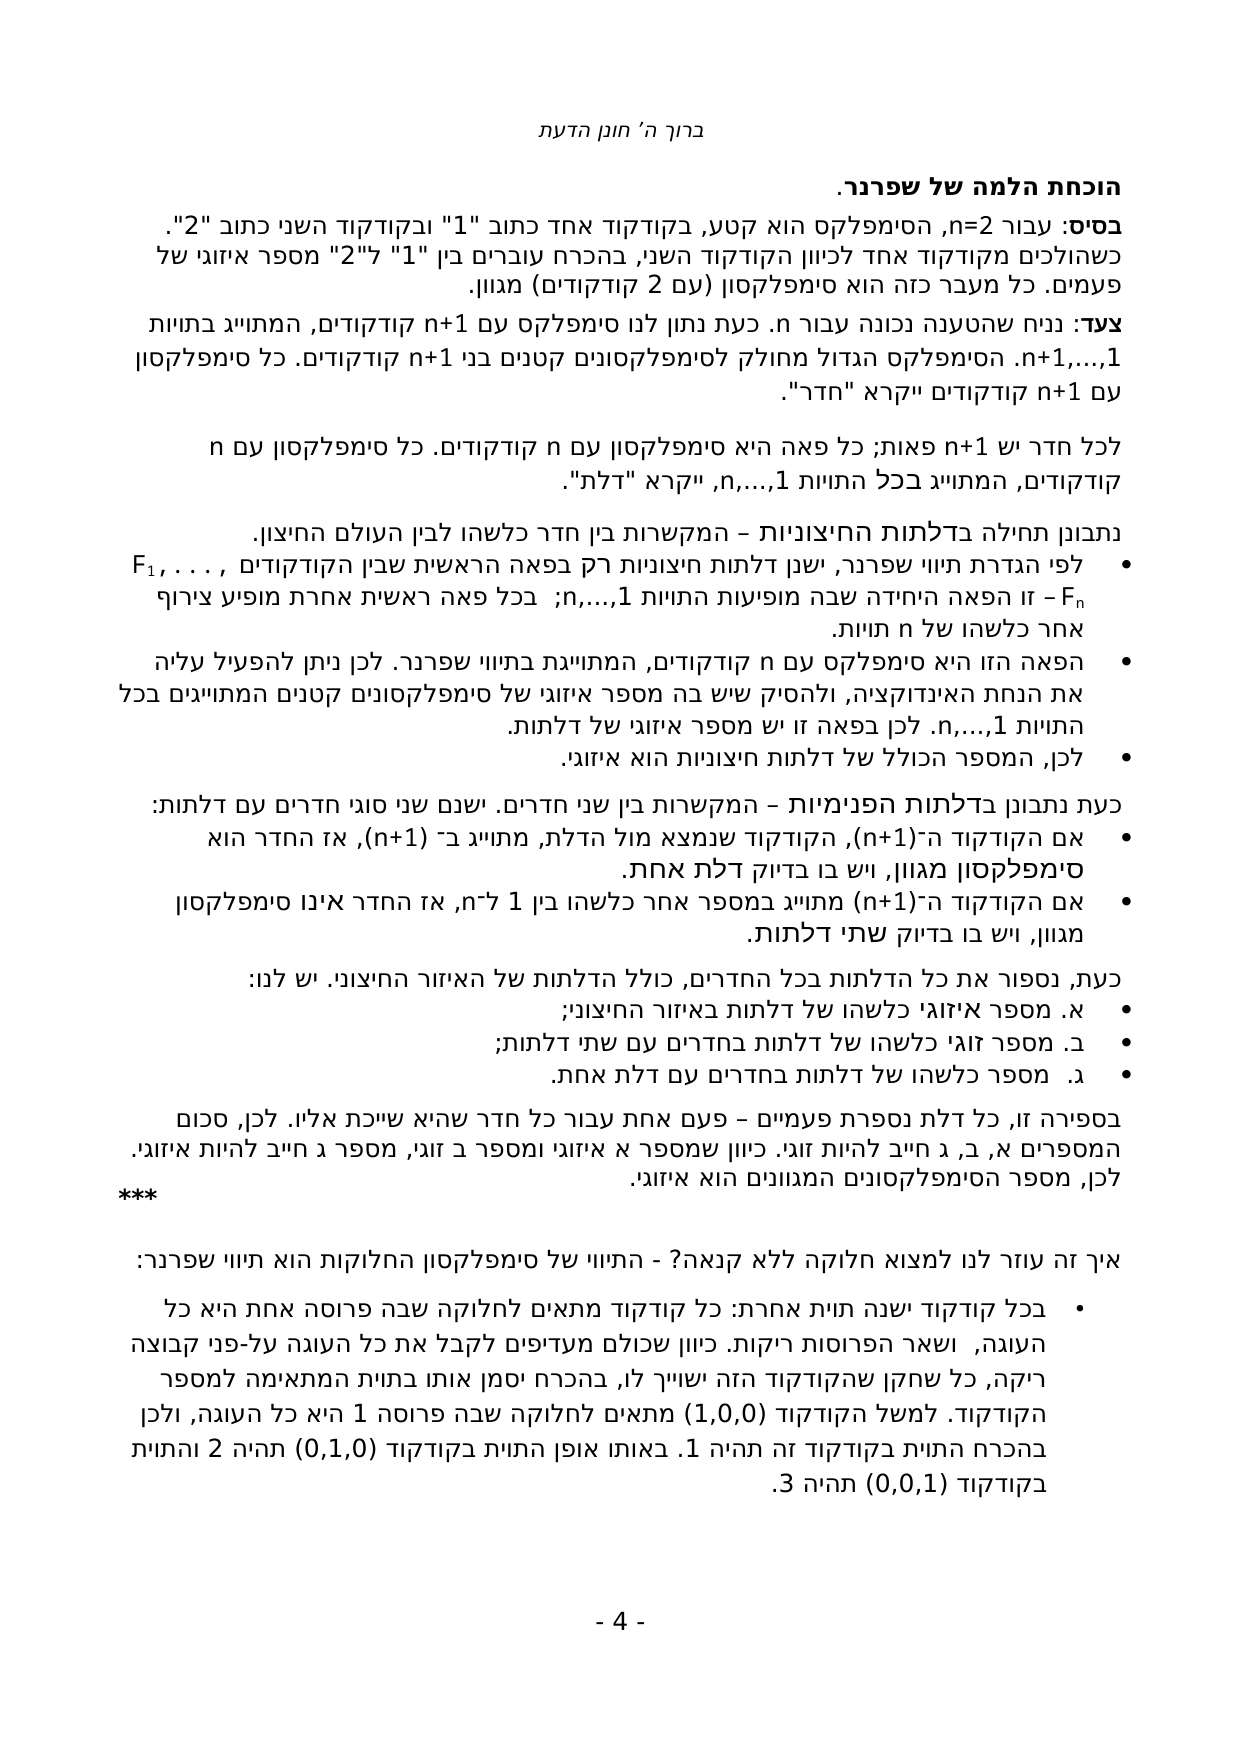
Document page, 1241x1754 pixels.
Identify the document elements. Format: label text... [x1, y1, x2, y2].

text *** [118, 1192, 1122, 1211]
text בסיס: עבור n=2, הסימפלקס הוא קטע, בקודקוד אחד כתוב "1" ובקודקוד השני כתוב "2". כשהולכים מקודקוד אחד לכיוון הקודקוד השני, בהכרח עוברים בין "1" ל"2" מספר איזוגי של פעמים. כל מעבר כזה הוא סימפלקסון (עם 2 קודקודים) מגוון. [118, 207, 1122, 300]
text איך זה עוזר לנו למצוא חלוקה ללא קנאה? - התיווי של סימפלקסון החלוקות הוא תיווי שפרנר: [118, 1245, 1122, 1274]
list אם הקודקוד ה־(n+1), הקודקוד שנמצא מול הדלת, מתוייג ב־ (n+1), אז החדר הוא סימפלקסון מגוון, ויש בו בדיוק דלת אחת. [118, 820, 1122, 885]
list בכל קודקוד ישנה תוית אחרת: כל קודקוד מתאים לחלוקה שבה פרוסה אחת היא כל העוגה, ושאר הפרוסות ריקות. כיוון שכולם מעדיפים לקבל את כל העוגה על-פני קבוצה ריקה, כל שחקן שהקודקוד הזה ישוייך לו, בהכרח יסמן אותו בתוית המתאימה למספר הקודקוד. למשל הקודקוד (1,0,0) מתאים לחלוקה שבה פרוסה 1 היא כל העוגה, ולכן בהכרח התוית בקודקוד זה תהיה 1. באותו אופן התוית בקודקוד (0,1,0) תהיה 2 והתוית בקודקוד (0,0,1) תהיה 3. [118, 1294, 1084, 1499]
text נתבונן תחילה בדלתות החיצוניות – המקשרות בין חדר כלשהו לבין העולם החיצון. [118, 518, 1122, 547]
text צעד: נניח שהטענה נכונה עבור n. כעת נתון לנו סימפלקס עם n+1 קודקודים, המתוייג בתויות 1,...,n+1. הסימפלקס הגדול מחולק לסימפלקסונים קטנים בני n+1 קודקודים. כל סימפלקסון עם n+1 קודקודים ייקרא "חדר". [118, 306, 1122, 408]
list לכן, המספר הכולל של דלתות חיצוניות הוא איזוגי. [118, 741, 1122, 773]
list א. מספר איזוגי כלשהו של דלתות באיזור החיצוני; [118, 993, 1122, 1025]
text לכל חדר יש n+1 פאות; כל פאה היא סימפלקסון עם n קודקודים. כל סימפלקסון עם n קודקודים, המתוייג בכל התויות 1,...,n, ייקרא "דלת". [118, 429, 1122, 497]
list ג. מספר כלשהו של דלתות בחדרים עם דלת אחת. [118, 1058, 1122, 1090]
text בספירה זו, כל דלת נספרת פעמיים – פעם אחת עבור כל חדר שהיא שייכת אליו. לכן, סכום המספרים א, ב, ג חייב להיות זוגי. כיוון שמספר א איזוגי ומספר ב זוגי, מספר ג חייב להיות איזוגי. לכן, מספר הסימפלקסונים המגוונים הוא איזוגי. [118, 1104, 1122, 1192]
text הוכחת הלמה של שפרנר. [118, 172, 1122, 201]
list אם הקודקוד ה־(n+1) מתוייג במספר אחר כלשהו בין 1 ל־n, אז החדר אינו סימפלקסון מגוון, ויש בו בדיוק שתי דלתות. [118, 885, 1122, 949]
list ב. מספר זוגי כלשהו של דלתות בחדרים עם שתי דלתות; [118, 1025, 1122, 1058]
text כעת, נספור את כל הדלתות בכל החדרים, כולל הדלתות של האיזור החיצוני. יש לנו: [118, 964, 1122, 993]
text כעת נתבונן בדלתות הפנימיות – המקשרות בין שני חדרים. ישנם שני סוגי חדרים עם דלתות: [118, 788, 1122, 820]
list הפאה הזו היא סימפלקס עם n קודקודים, המתוייגת בתיווי שפרנר. לכן ניתן להפעיל עליה את הנחת האינדוקציה, ולהסיק שיש בה מספר איזוגי של סימפלקסונים קטנים המתוייגים בכל התויות 1,...,n. לכן בפאה זו יש מספר איזוגי של דלתות. [118, 644, 1122, 741]
list לפי הגדרת תיווי שפרנר, ישנן דלתות חיצוניות רק בפאה הראשית שבין הקודקודים F1,...,Fn – זו הפאה היחידה שבה מופיעות התויות 1,...,n; בכל פאה ראשית אחרת מופיע צירוף אחר כלשהו של n תויות. [118, 547, 1122, 644]
